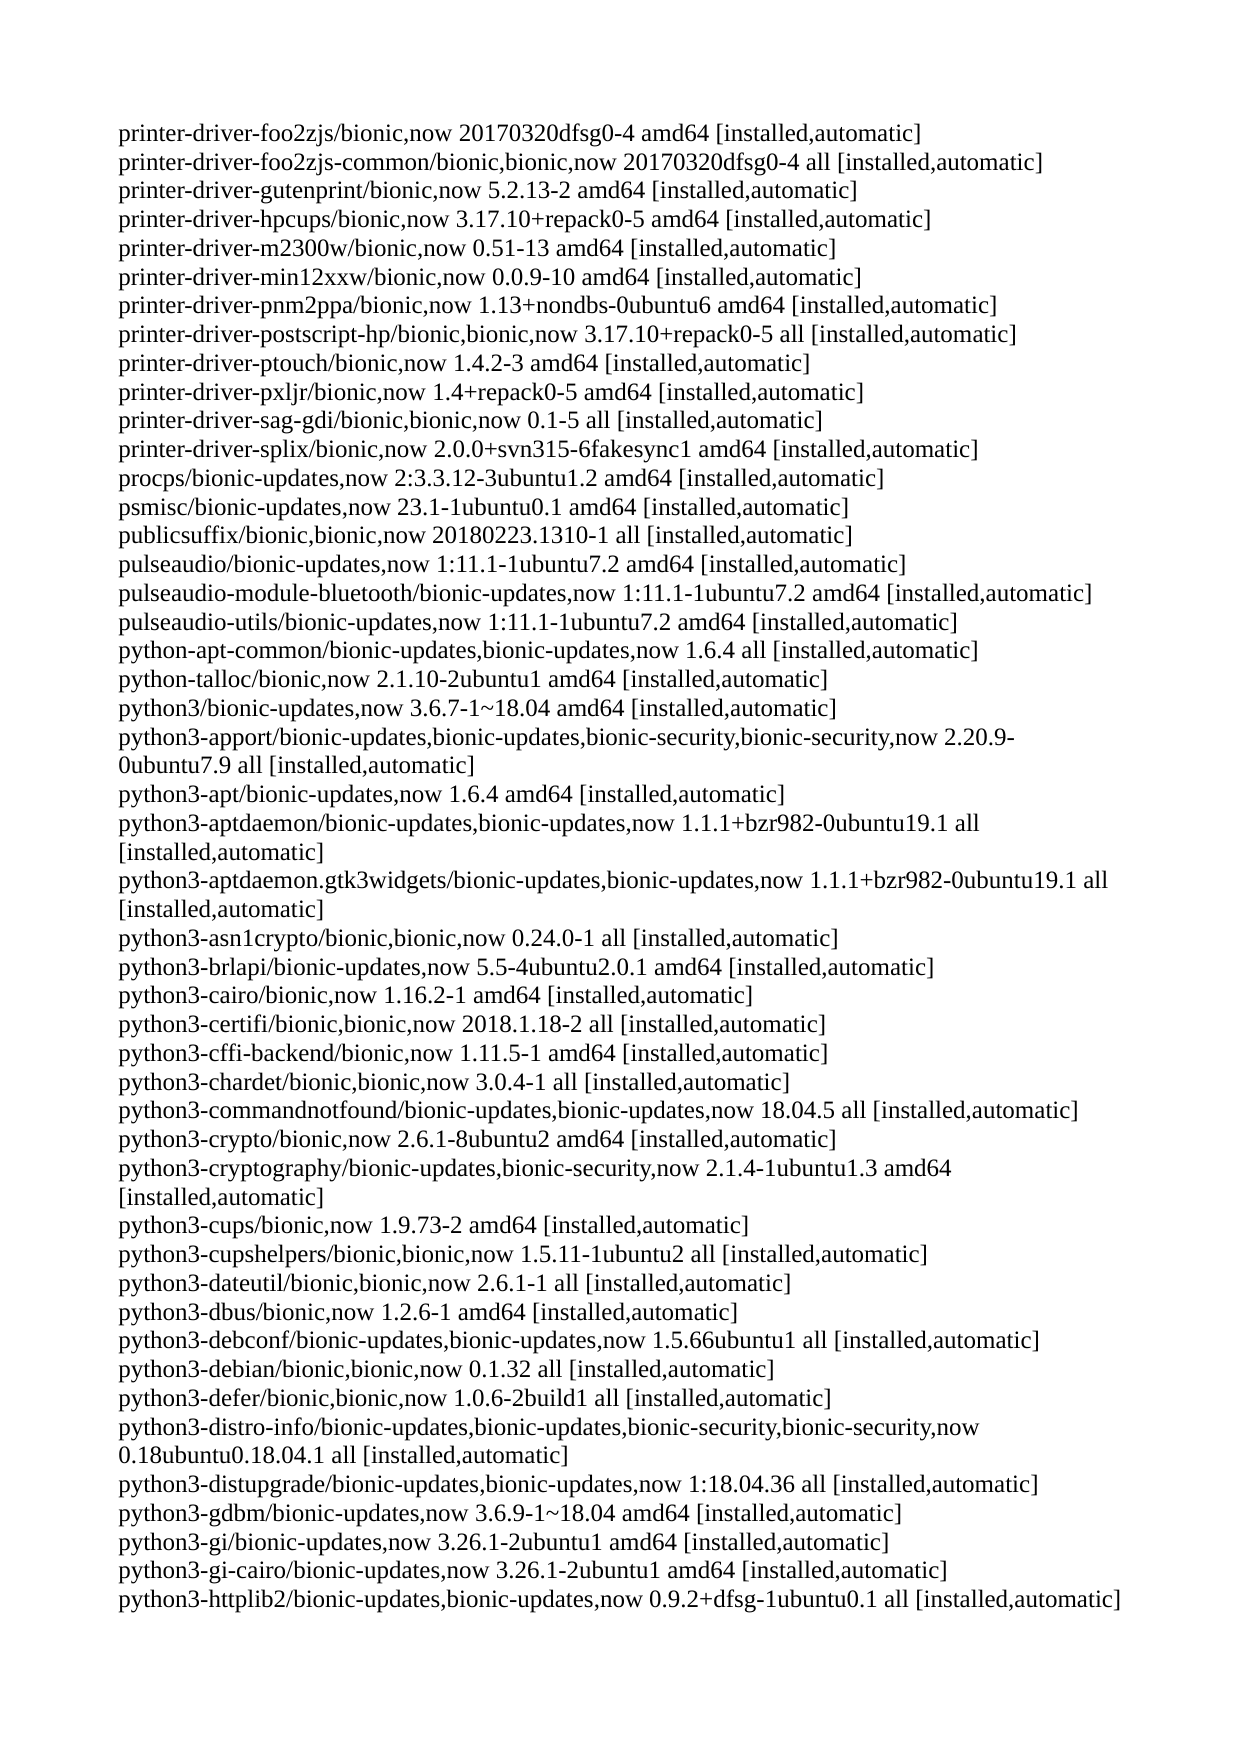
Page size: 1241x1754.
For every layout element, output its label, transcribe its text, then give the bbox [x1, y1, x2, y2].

text printer-driver-splix/bionic,now 2.0.0+svn315-6fakesync1 amd64 [installed,automatic] [118, 434, 1122, 463]
text python3-debconf/bionic-updates,bionic-updates,now 1.5.66ubuntu1 all [installed,automatic] [118, 1326, 1122, 1354]
text python3-dbus/bionic,now 1.2.6-1 amd64 [installed,automatic] [118, 1297, 1122, 1326]
text pulseaudio/bionic-updates,now 1:11.1-1ubuntu7.2 amd64 [installed,automatic] [118, 549, 1122, 578]
text procps/bionic-updates,now 2:3.3.12-3ubuntu1.2 amd64 [installed,automatic] [118, 463, 1122, 492]
text psmisc/bionic-updates,now 23.1-1ubuntu0.1 amd64 [installed,automatic] [118, 492, 1122, 521]
text python3-crypto/bionic,now 2.6.1-8ubuntu2 amd64 [installed,automatic] [118, 1124, 1122, 1153]
text python3-cairo/bionic,now 1.16.2-1 amd64 [installed,automatic] [118, 981, 1122, 1009]
text python3-cffi-backend/bionic,now 1.11.5-1 amd64 [installed,automatic] [118, 1038, 1122, 1067]
text printer-driver-sag-gdi/bionic,bionic,now 0.1-5 all [installed,automatic] [118, 406, 1122, 434]
text python3-aptdaemon.gtk3widgets/bionic-updates,bionic-updates,now 1.1.1+bzr982-0ubuntu19.1 all [installed,automatic] [118, 866, 1122, 923]
text python3/bionic-updates,now 3.6.7-1~18.04 amd64 [installed,automatic] [118, 693, 1122, 722]
text python3-apt/bionic-updates,now 1.6.4 amd64 [installed,automatic] [118, 779, 1122, 808]
text publicsuffix/bionic,bionic,now 20180223.1310-1 all [installed,automatic] [118, 521, 1122, 549]
text printer-driver-gutenprint/bionic,now 5.2.13-2 amd64 [installed,automatic] [118, 176, 1122, 204]
text printer-driver-pxljr/bionic,now 1.4+repack0-5 amd64 [installed,automatic] [118, 377, 1122, 406]
text pulseaudio-module-bluetooth/bionic-updates,now 1:11.1-1ubuntu7.2 amd64 [installed,automatic] [118, 578, 1122, 607]
text python3-httplib2/bionic-updates,bionic-updates,now 0.9.2+dfsg-1ubuntu0.1 all [installed,automatic] [118, 1584, 1122, 1613]
text python3-aptdaemon/bionic-updates,bionic-updates,now 1.1.1+bzr982-0ubuntu19.1 all [installed,automatic] [118, 808, 1122, 866]
text printer-driver-ptouch/bionic,now 1.4.2-3 amd64 [installed,automatic] [118, 348, 1122, 377]
text python3-commandnotfound/bionic-updates,bionic-updates,now 18.04.5 all [installed,automatic] [118, 1096, 1122, 1124]
text python3-defer/bionic,bionic,now 1.0.6-2build1 all [installed,automatic] [118, 1383, 1122, 1412]
text python3-asn1crypto/bionic,bionic,now 0.24.0-1 all [installed,automatic] [118, 923, 1122, 952]
text printer-driver-pnm2ppa/bionic,now 1.13+nondbs-0ubuntu6 amd64 [installed,automatic] [118, 291, 1122, 319]
text python3-distro-info/bionic-updates,bionic-updates,bionic-security,bionic-security,now 0.18ubuntu0.18.04.1 all [installed,automatic] [118, 1412, 1122, 1469]
text printer-driver-hpcups/bionic,now 3.17.10+repack0-5 amd64 [installed,automatic] [118, 204, 1122, 233]
text printer-driver-m2300w/bionic,now 0.51-13 amd64 [installed,automatic] [118, 233, 1122, 262]
text pulseaudio-utils/bionic-updates,now 1:11.1-1ubuntu7.2 amd64 [installed,automatic] [118, 607, 1122, 636]
text python3-gi/bionic-updates,now 3.26.1-2ubuntu1 amd64 [installed,automatic] [118, 1527, 1122, 1556]
text python3-gdbm/bionic-updates,now 3.6.9-1~18.04 amd64 [installed,automatic] [118, 1498, 1122, 1527]
text python-apt-common/bionic-updates,bionic-updates,now 1.6.4 all [installed,automatic] [118, 636, 1122, 664]
text python3-dateutil/bionic,bionic,now 2.6.1-1 all [installed,automatic] [118, 1268, 1122, 1297]
text python3-chardet/bionic,bionic,now 3.0.4-1 all [installed,automatic] [118, 1067, 1122, 1096]
text printer-driver-postscript-hp/bionic,bionic,now 3.17.10+repack0-5 all [installed,automatic] [118, 319, 1122, 348]
text python3-gi-cairo/bionic-updates,now 3.26.1-2ubuntu1 amd64 [installed,automatic] [118, 1556, 1122, 1584]
text python3-cupshelpers/bionic,bionic,now 1.5.11-1ubuntu2 all [installed,automatic] [118, 1239, 1122, 1268]
text python-talloc/bionic,now 2.1.10-2ubuntu1 amd64 [installed,automatic] [118, 664, 1122, 693]
text python3-apport/bionic-updates,bionic-updates,bionic-security,bionic-security,now 2.20.9-0ubuntu7.9 all [installed,automatic] [118, 722, 1122, 779]
text python3-brlapi/bionic-updates,now 5.5-4ubuntu2.0.1 amd64 [installed,automatic] [118, 952, 1122, 981]
text python3-cups/bionic,now 1.9.73-2 amd64 [installed,automatic] [118, 1211, 1122, 1239]
text python3-distupgrade/bionic-updates,bionic-updates,now 1:18.04.36 all [installed,automatic] [118, 1469, 1122, 1498]
text printer-driver-foo2zjs/bionic,now 20170320dfsg0-4 amd64 [installed,automatic] [118, 118, 1122, 147]
text python3-debian/bionic,bionic,now 0.1.32 all [installed,automatic] [118, 1354, 1122, 1383]
text printer-driver-foo2zjs-common/bionic,bionic,now 20170320dfsg0-4 all [installed,automatic] [118, 147, 1122, 176]
text printer-driver-min12xxw/bionic,now 0.0.9-10 amd64 [installed,automatic] [118, 262, 1122, 291]
text python3-cryptography/bionic-updates,bionic-security,now 2.1.4-1ubuntu1.3 amd64 [installed,automatic] [118, 1153, 1122, 1211]
text python3-certifi/bionic,bionic,now 2018.1.18-2 all [installed,automatic] [118, 1009, 1122, 1038]
